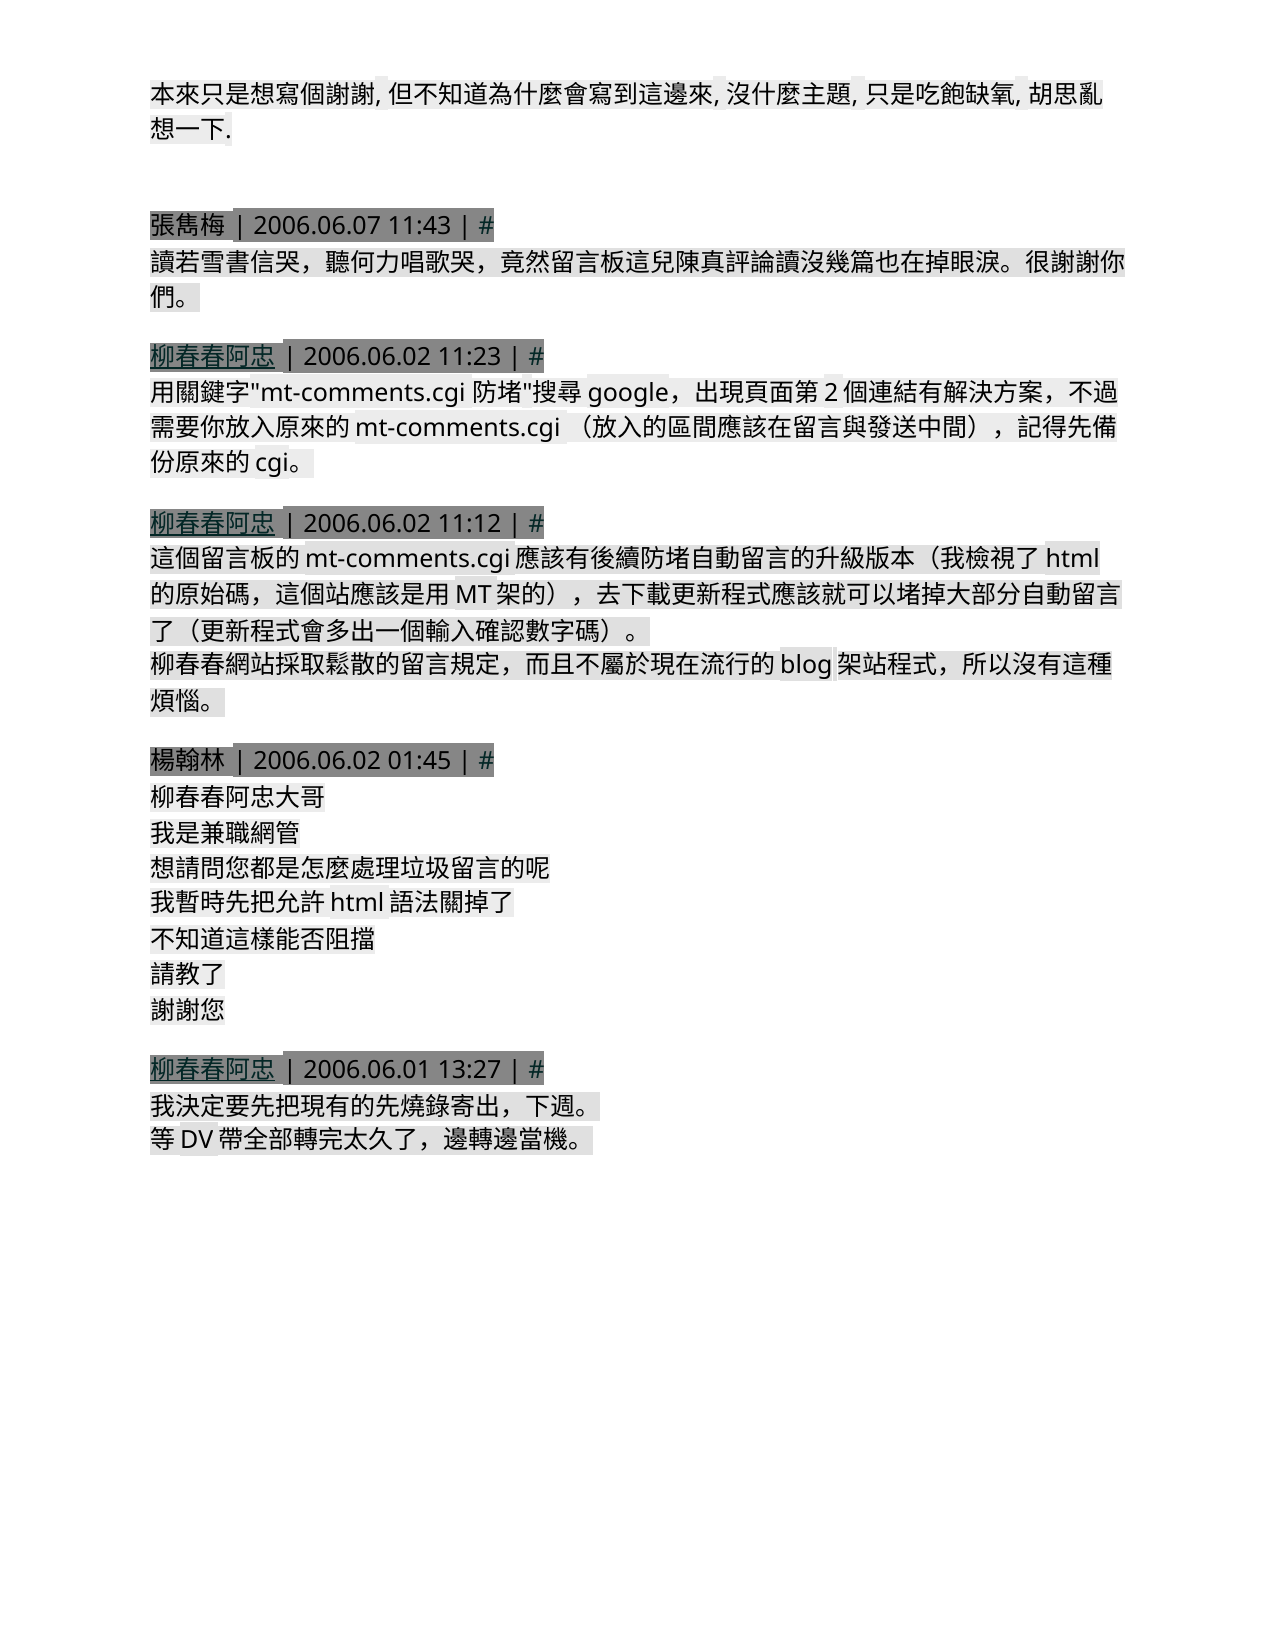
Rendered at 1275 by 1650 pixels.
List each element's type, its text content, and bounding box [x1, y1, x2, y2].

text 用關鍵字"mt-comments.cgi 防堵"搜尋google，出現頁面第2個連結有解決方案，不過需要你放入原來的mt-comments.cgi （放入的區間應該在留言與發送中間），記得先備份原來的cgi。 [150, 373, 1125, 479]
text 柳春春阿忠大哥 我是兼職網管 想請問您都是怎麼處理垃圾留言的呢 我暫時先把允許html語法關掉了 不知道這樣能否阻擋 請教了 謝謝您 [150, 777, 1125, 1025]
text 讀若雪書信哭，聽何力唱歌哭，竟然留言板這兒陳真評論讀沒幾篇也在掉眼淚。很謝謝你們。 [150, 242, 1125, 312]
text 這個留言板的mt-comments.cgi應該有後續防堵自動留言的升級版本（我檢視了html的原始碼，這個站應該是用MT架的），去下載更新程式應該就可以堵掉大部分自動留言了（更新程式會多出一個輸入確認數字碼）。 柳春春網站採取鬆散的留言規定，而且不屬於現在流行的blog架站程式，所以沒有這種煩惱。 [150, 539, 1125, 717]
text 我決定要先把現有的先燒錄寄出，下週。 等DV帶全部轉完太久了，邊轉邊當機。 [150, 1085, 1125, 1156]
text 柳春春阿忠 | 2006.06.02 11:12 | # [150, 504, 1125, 539]
text 張雋梅 | 2006.06.07 11:43 | # [150, 206, 1125, 242]
text 柳春春阿忠 | 2006.06.01 13:27 | # [150, 1050, 1125, 1085]
text 柳春春阿忠 | 2006.06.02 11:23 | # [150, 337, 1125, 373]
text 本來只是想寫個謝謝, 但不知道為什麼會寫到這邊來, 沒什麼主題, 只是吃飽缺氧, 胡思亂想一下. [150, 75, 1125, 181]
text 楊翰林 | 2006.06.02 01:45 | # [150, 742, 1125, 777]
